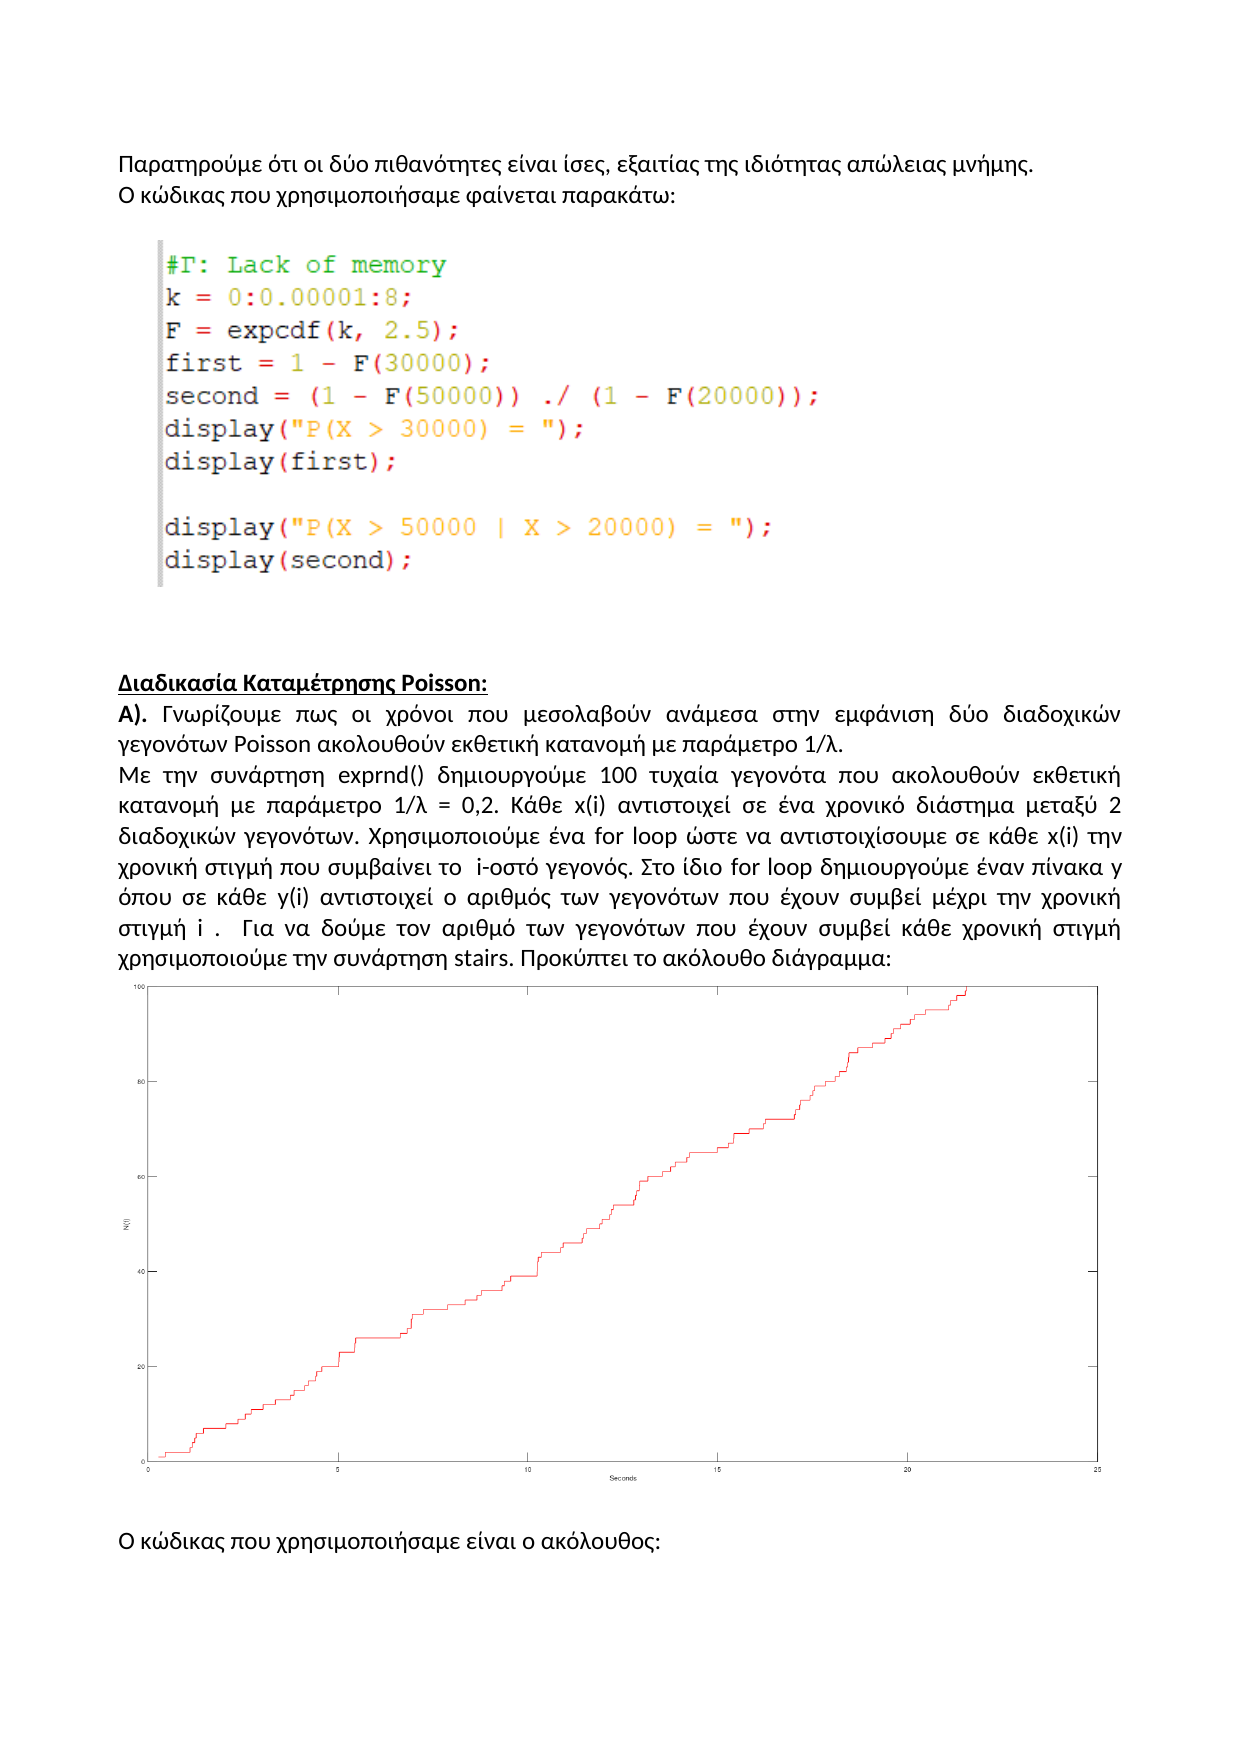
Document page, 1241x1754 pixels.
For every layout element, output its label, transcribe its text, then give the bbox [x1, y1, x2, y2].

text Α). Γνωρίζουμε πως οι χρόνοι που μεσολαβούν ανάμεσα στην εμφάνιση δύο διαδοχικών γεγονότων Poisson ακολουθούν εκθετική κατανομή με παράμετρο 1/λ. [118, 698, 1122, 759]
text Παρατηρούμε ότι οι δύο πιθανότητες είναι ίσες, εξαιτίας της ιδιότητας απώλειας μνήμης. [118, 149, 1122, 179]
text Διαδικασία Καταμέτρησης Poisson: [118, 667, 1122, 698]
text Ο κώδικας που χρησιμοποιήσαμε είναι ο ακόλουθος: [118, 1525, 1122, 1556]
text Ο κώδικας που χρησιμοποιήσαμε φαίνεται παρακάτω: [118, 179, 1122, 210]
picture [157, 240, 820, 587]
text Με την συνάρτηση exprnd() δημιουργούμε 100 τυχαία γεγονότα που ακολουθούν εκθετική κατανομή με παράμετρο 1/λ = 0,2. Κάθε x(i) αντιστοιχεί σε ένα χρονικό διάστημα μεταξύ 2 διαδοχικών γεγονότων. Χρησιμοποιούμε ένα for loop ώστε να αντιστοιχίσουμε σε κάθε x(i) την χρονική στιγμή που συμβαίνει το i-οστό γεγονός. Στο ίδιο for loop δημιουργούμε έναν πίνακα y όπου σε κάθε y(i) αντιστοιχεί ο αριθμός των γεγονότων που έχουν συμβεί μέχρι την χρονική στιγμή i . Για να δούμε τον αριθμό των γεγονότων που έχουν συμβεί κάθε χρονική στιγμή χρησιμοποιούμε την συνάρτηση stairs. Προκύπτει το ακόλουθο διάγραμμα: [118, 759, 1122, 972]
picture [118, 972, 1123, 1495]
